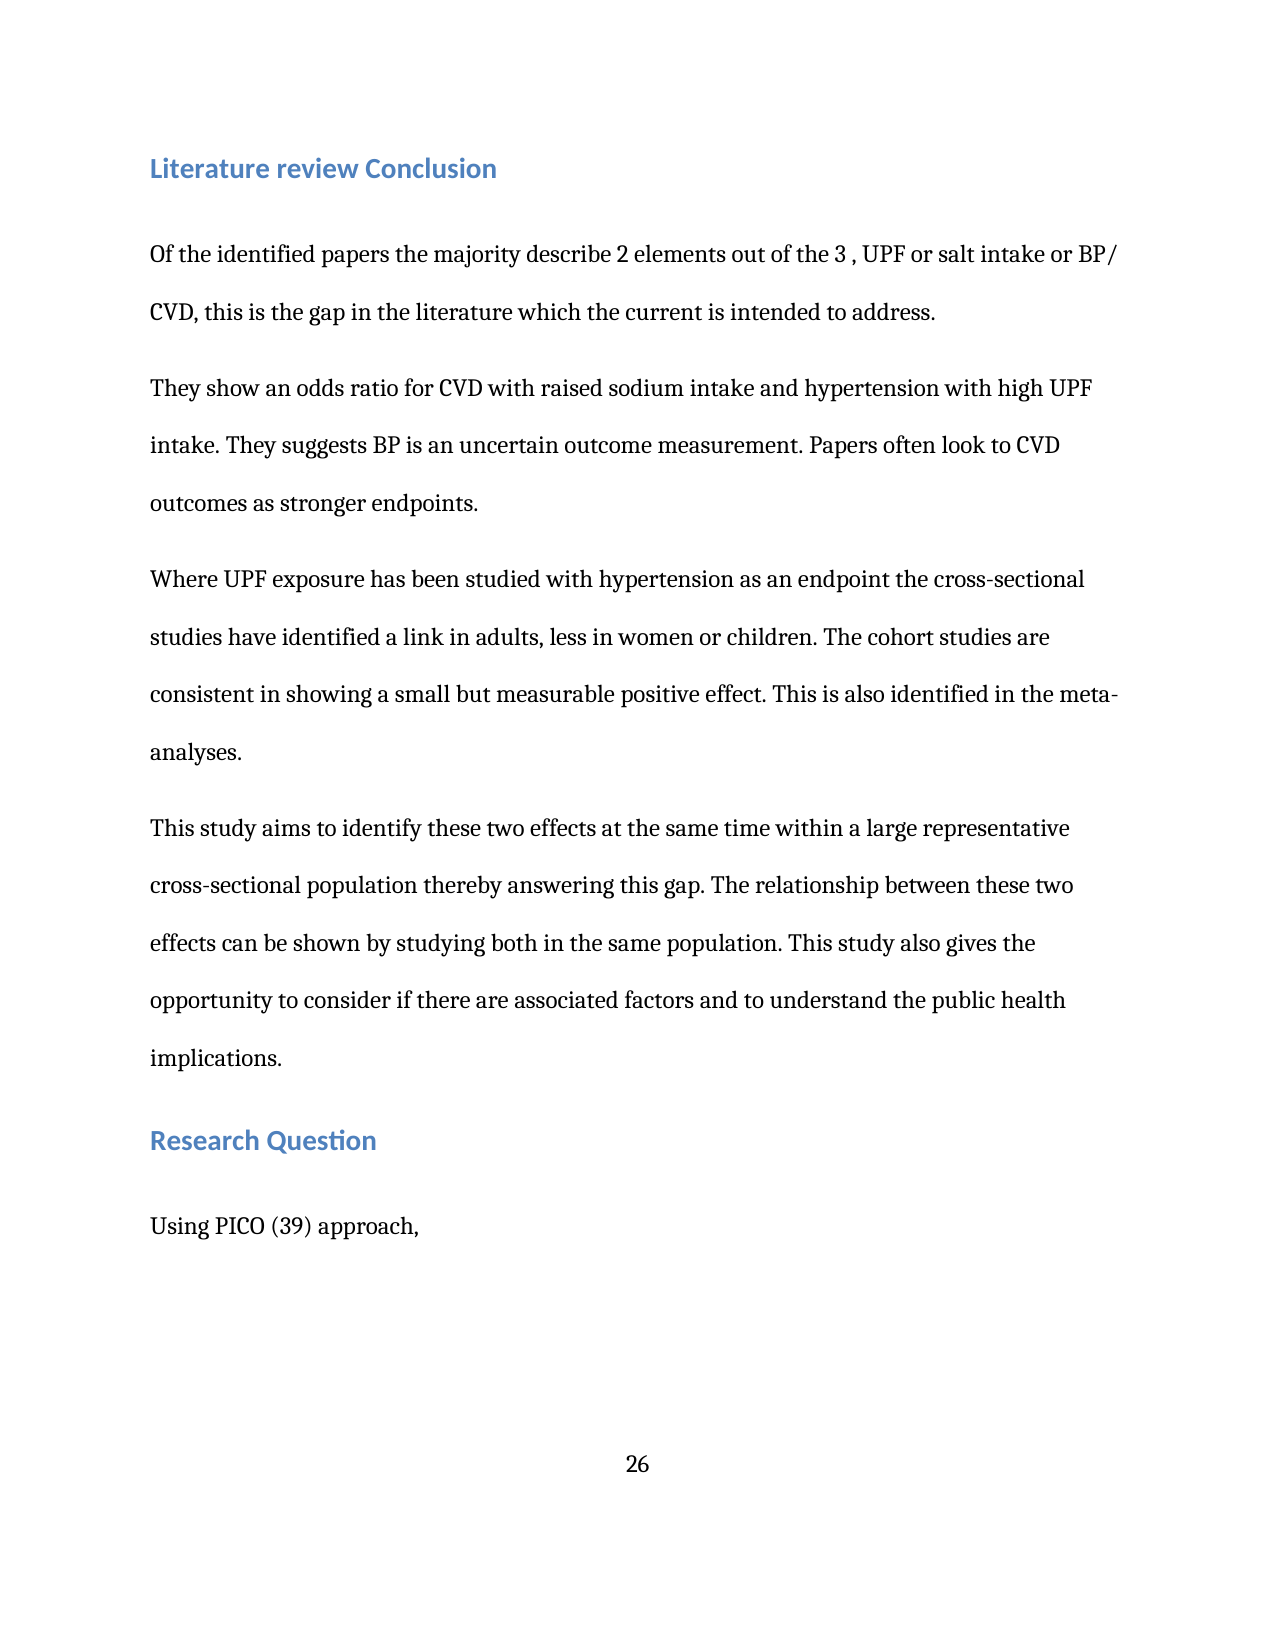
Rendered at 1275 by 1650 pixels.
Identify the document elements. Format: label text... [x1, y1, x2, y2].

text Of the identified papers the majority describe 2 elements out of the 3 , UPF or salt intake or BP/ CVD, this is the gap in the literature which the current is intended to address. [150, 240, 1125, 326]
text Where UPF exposure has been studied with hypertension as an endpoint the cross-sectional studies have identified a link in adults, less in women or children. The cohort studies are consistent in showing a small but measurable positive effect. This is also identified in the meta-analyses. [150, 565, 1125, 766]
text This study aims to identify these two effects at the same time within a large representative cross-sectional population thereby answering this gap. The relationship between these two effects can be shown by studying both in the same population. This study also gives the opportunity to consider if there are associated factors and to understand the public health implications. [150, 814, 1125, 1072]
text They show an odds ratio for CVD with raised sodium intake and hypertension with high UPF intake. They suggests BP is an uncertain outcome measurement. Papers often look to CVD outcomes as stronger endpoints. [150, 374, 1125, 517]
text Using PICO (39) approach, [150, 1212, 1125, 1241]
subtitle Literature review Conclusion [150, 150, 1125, 186]
subtitle Research Question [150, 1122, 1125, 1158]
